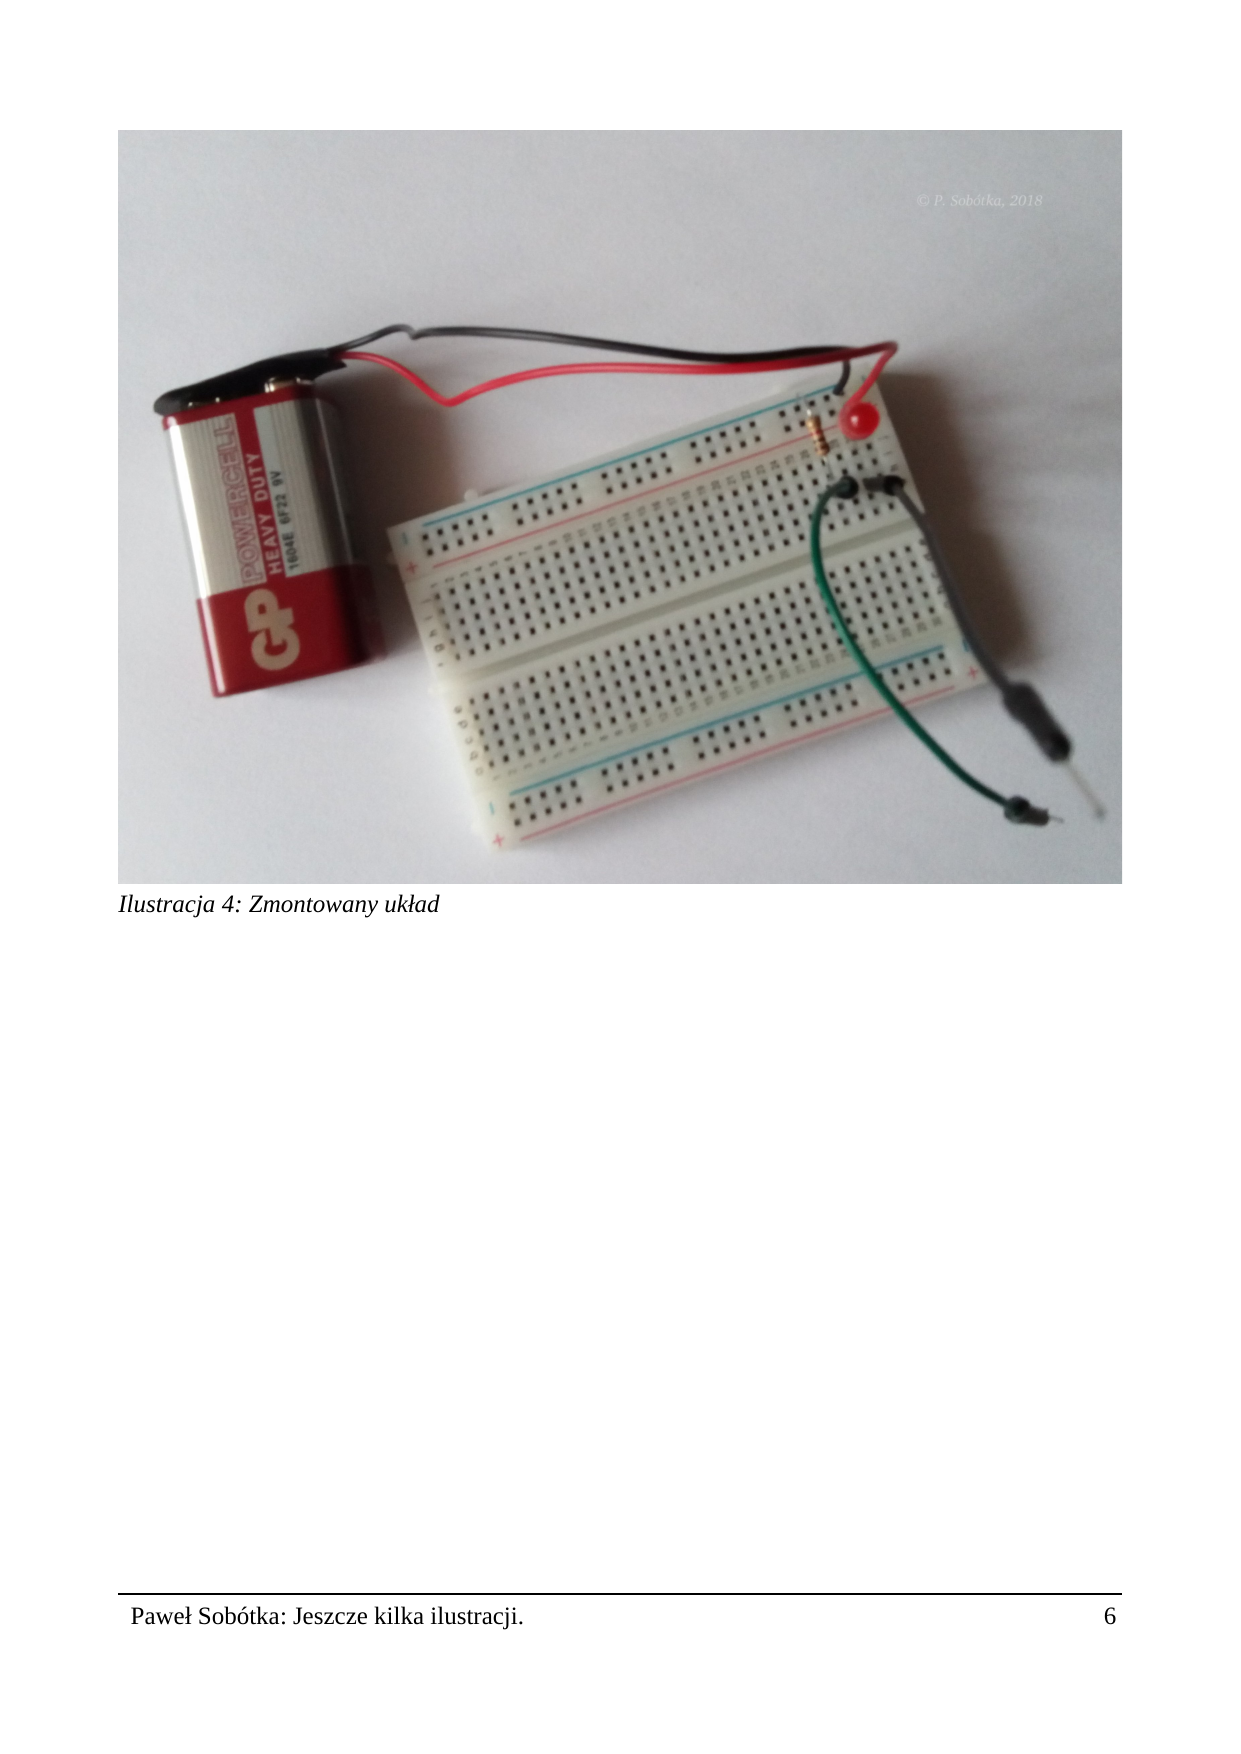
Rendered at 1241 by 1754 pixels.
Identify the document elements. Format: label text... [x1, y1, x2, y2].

picture [118, 130, 1123, 884]
text Ilustracja 4: Zmontowany układ [118, 884, 1122, 918]
